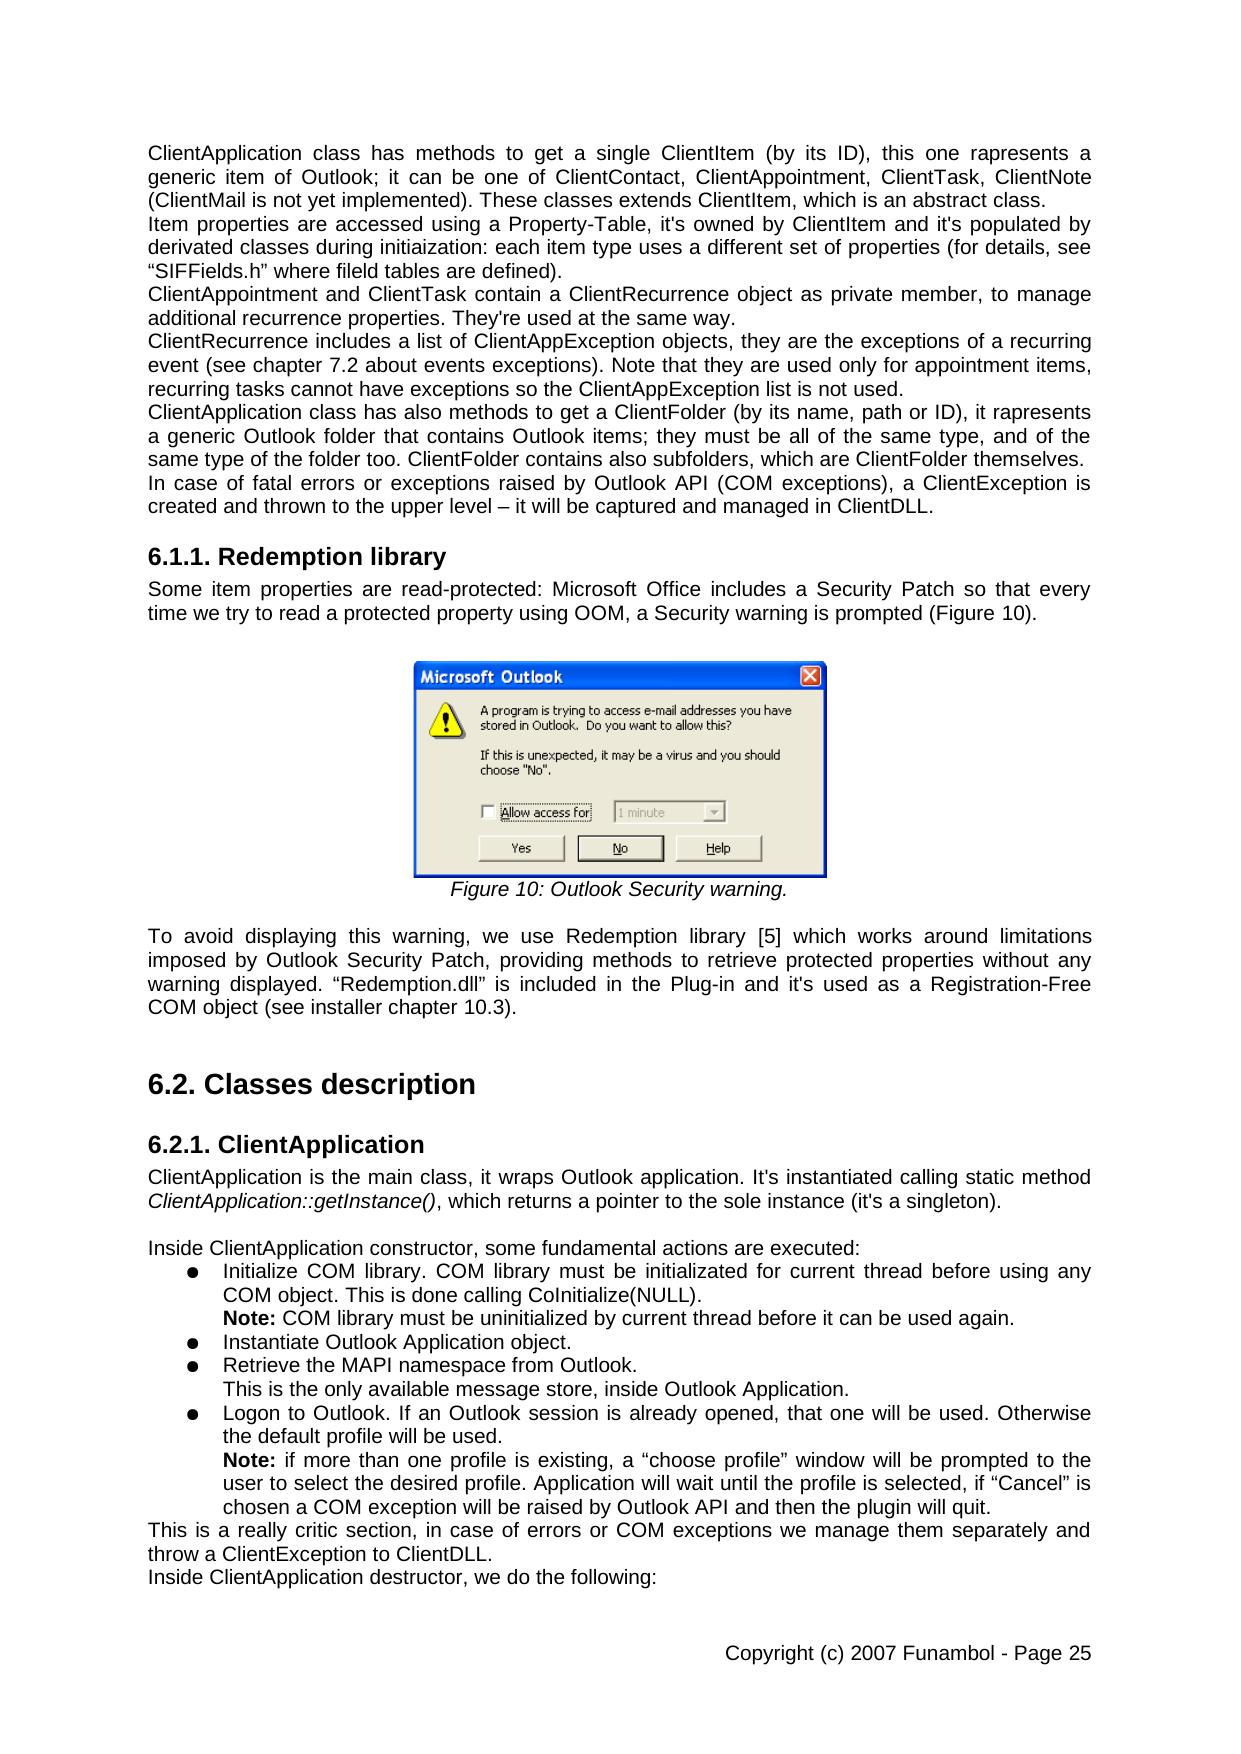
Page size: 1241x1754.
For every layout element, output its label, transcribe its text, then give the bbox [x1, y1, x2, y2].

text Figure 10: Outlook Security warning. [413, 878, 827, 901]
subtitle ClientApplication [148, 1131, 1093, 1159]
text To avoid displaying this warning, we use Redemption library [5] which works around limitations imposed by Outlook Security Patch, providing methods to retrieve protected properties without any warning displayed. “Redemption.dll” is included in the Plug-in and it's used as a Registration-Free COM object (see installer chapter 10.3). [148, 625, 1093, 1019]
text Item properties are accessed using a Property-Table, it's owned by ClientItem and it's populated by derivated classes during initiaization: each item type uses a different set of properties (for details, see “SIFFields.h” where fileld tables are defined). [148, 212, 1093, 283]
subtitle Redemption library [148, 543, 1093, 571]
list Initialize COM library. COM library must be initializated for current thread before using any COM object. This is done calling CoInitialize(NULL). Note: COM library must be uninitialized by current thread before it can be used again. [185, 1260, 1093, 1330]
text Inside ClientApplication destructor, we do the following: [148, 1566, 1093, 1589]
text In case of fatal errors or exceptions raised by Outlook API (COM exceptions), a ClientException is created and thrown to the upper level – it will be captured and managed in ClientDLL. [148, 471, 1093, 518]
text Some item properties are read-protected: Microsoft Office includes a Security Patch so that every time we try to read a protected property using OOM, a Security warning is prompted (Figure 10). [148, 578, 1093, 625]
list Instantiate Outlook Application object. [185, 1330, 1093, 1354]
text ClientRecurrence includes a list of ClientAppException objects, they are the exceptions of a recurring event (see chapter 7.2 about events exceptions). Note that they are used only for appointment items, recurring tasks cannot have exceptions so the ClientAppException list is not used. [148, 330, 1093, 401]
list Logon to Outlook. If an Outlook session is already opened, that one will be used. Otherwise the default profile will be used. Note: if more than one profile is existing, a “choose profile” window will be prompted to the user to select the desired profile. Application will wait until the profile is selected, if “Cancel” is chosen a COM exception will be raised by Outlook API and then the plugin will quit. [185, 1401, 1093, 1519]
text This is a really critic section, in case of errors or COM exceptions we manage them separately and throw a ClientException to ClientDLL. [148, 1519, 1093, 1566]
text ClientApplication class has also methods to get a ClientFolder (by its name, path or ID), it rapresents a generic Outlook folder that contains Outlook items; they must be all of the same type, and of the same type of the folder too. ClientFolder contains also subfolders, which are ClientFolder themselves. [148, 401, 1093, 471]
list Retrieve the MAPI namespace from Outlook. This is the only available message store, inside Outlook Application. [185, 1354, 1093, 1401]
text ClientApplication class has methods to get a single ClientItem (by its ID), this one rapresents a generic item of Outlook; it can be one of ClientContact, ClientAppointment, ClientTask, ClientNote (ClientMail is not yet implemented). These classes extends ClientItem, which is an abstract class. [148, 142, 1093, 212]
text ClientApplication is the main class, it wraps Outlook application. It's instantiated calling static method ClientApplication::getInstance(), which returns a pointer to the sole instance (it's a singleton). [148, 1166, 1093, 1213]
subtitle Classes description [148, 1068, 1093, 1100]
picture [413, 661, 827, 878]
text ClientAppointment and ClientTask contain a ClientRecurrence object as private member, to manage additional recurrence properties. They're used at the same way. [148, 283, 1093, 330]
text Inside ClientApplication constructor, some fundamental actions are executed: [148, 1236, 1093, 1260]
